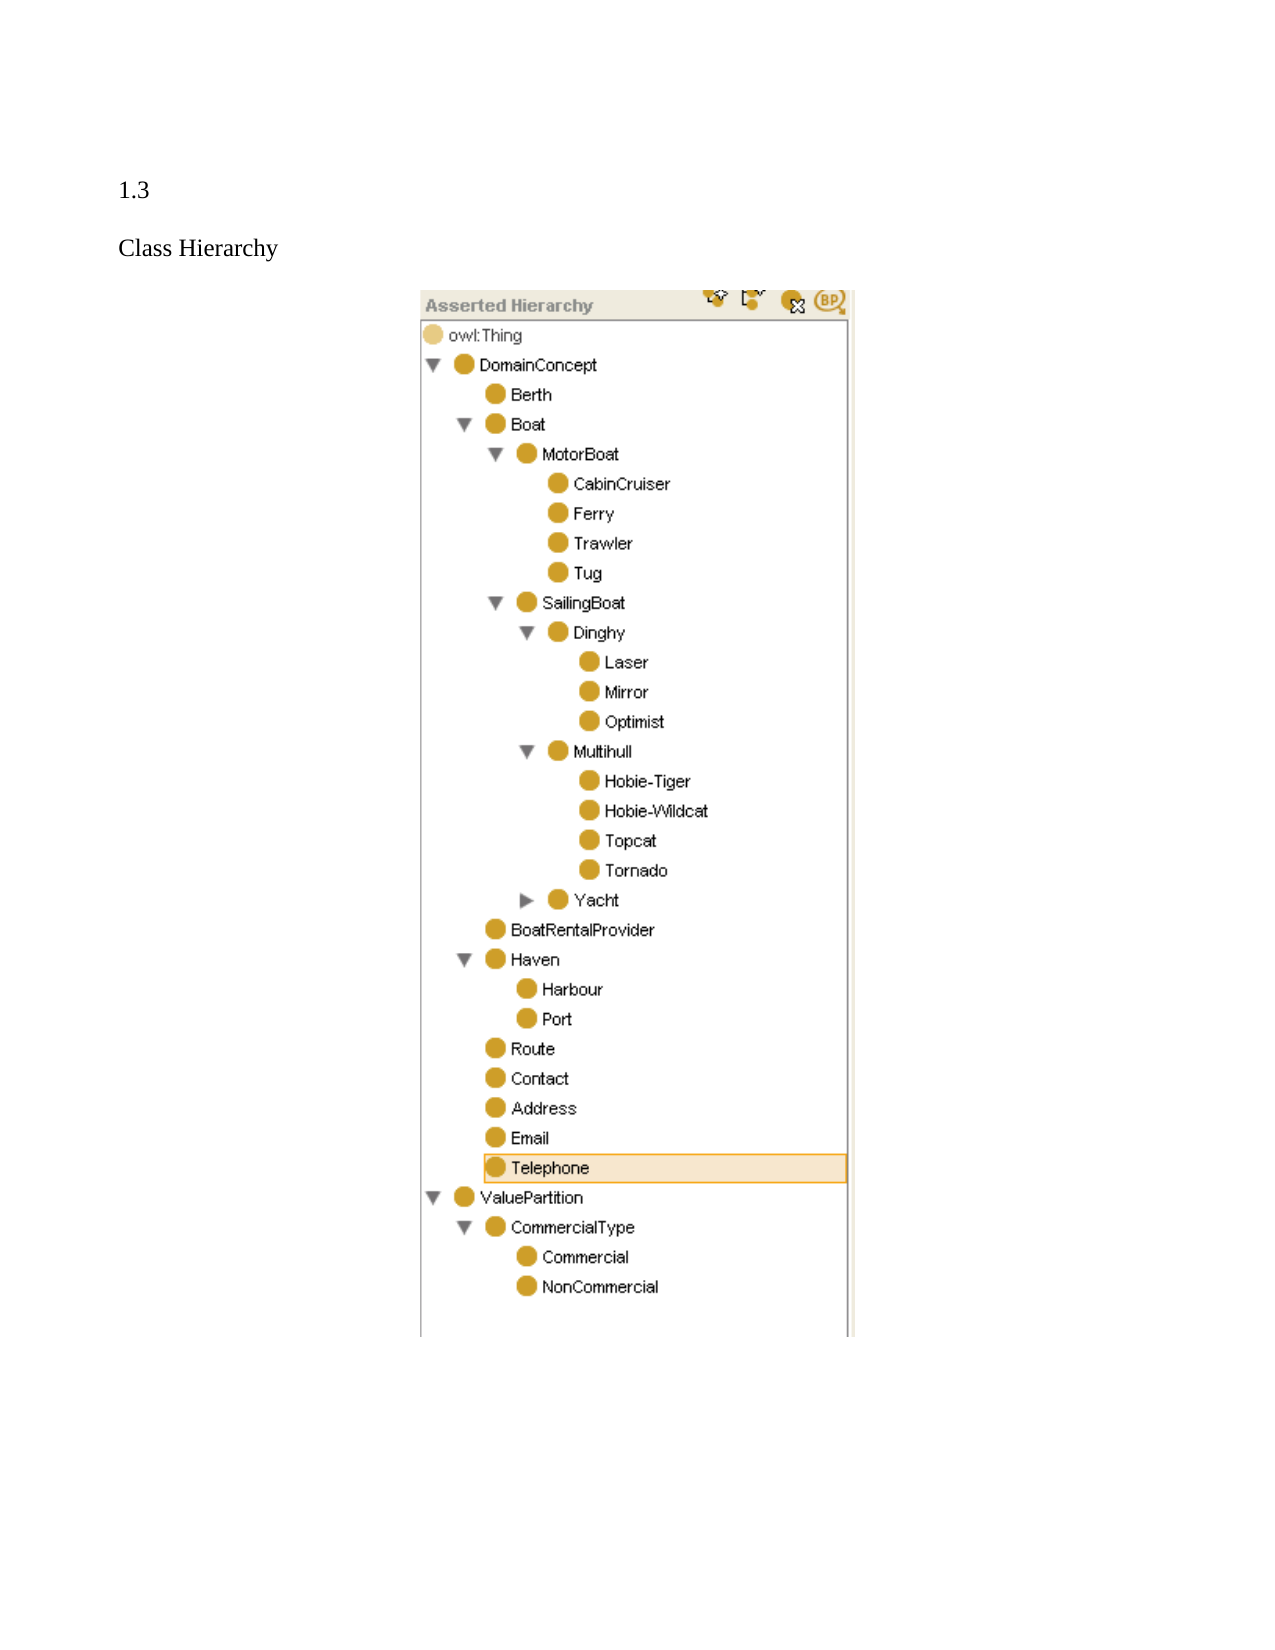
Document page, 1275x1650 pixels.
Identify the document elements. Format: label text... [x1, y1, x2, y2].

picture [420, 290, 855, 1337]
text 1.3 [118, 176, 1157, 204]
text Class Hierarchy [118, 233, 1157, 262]
